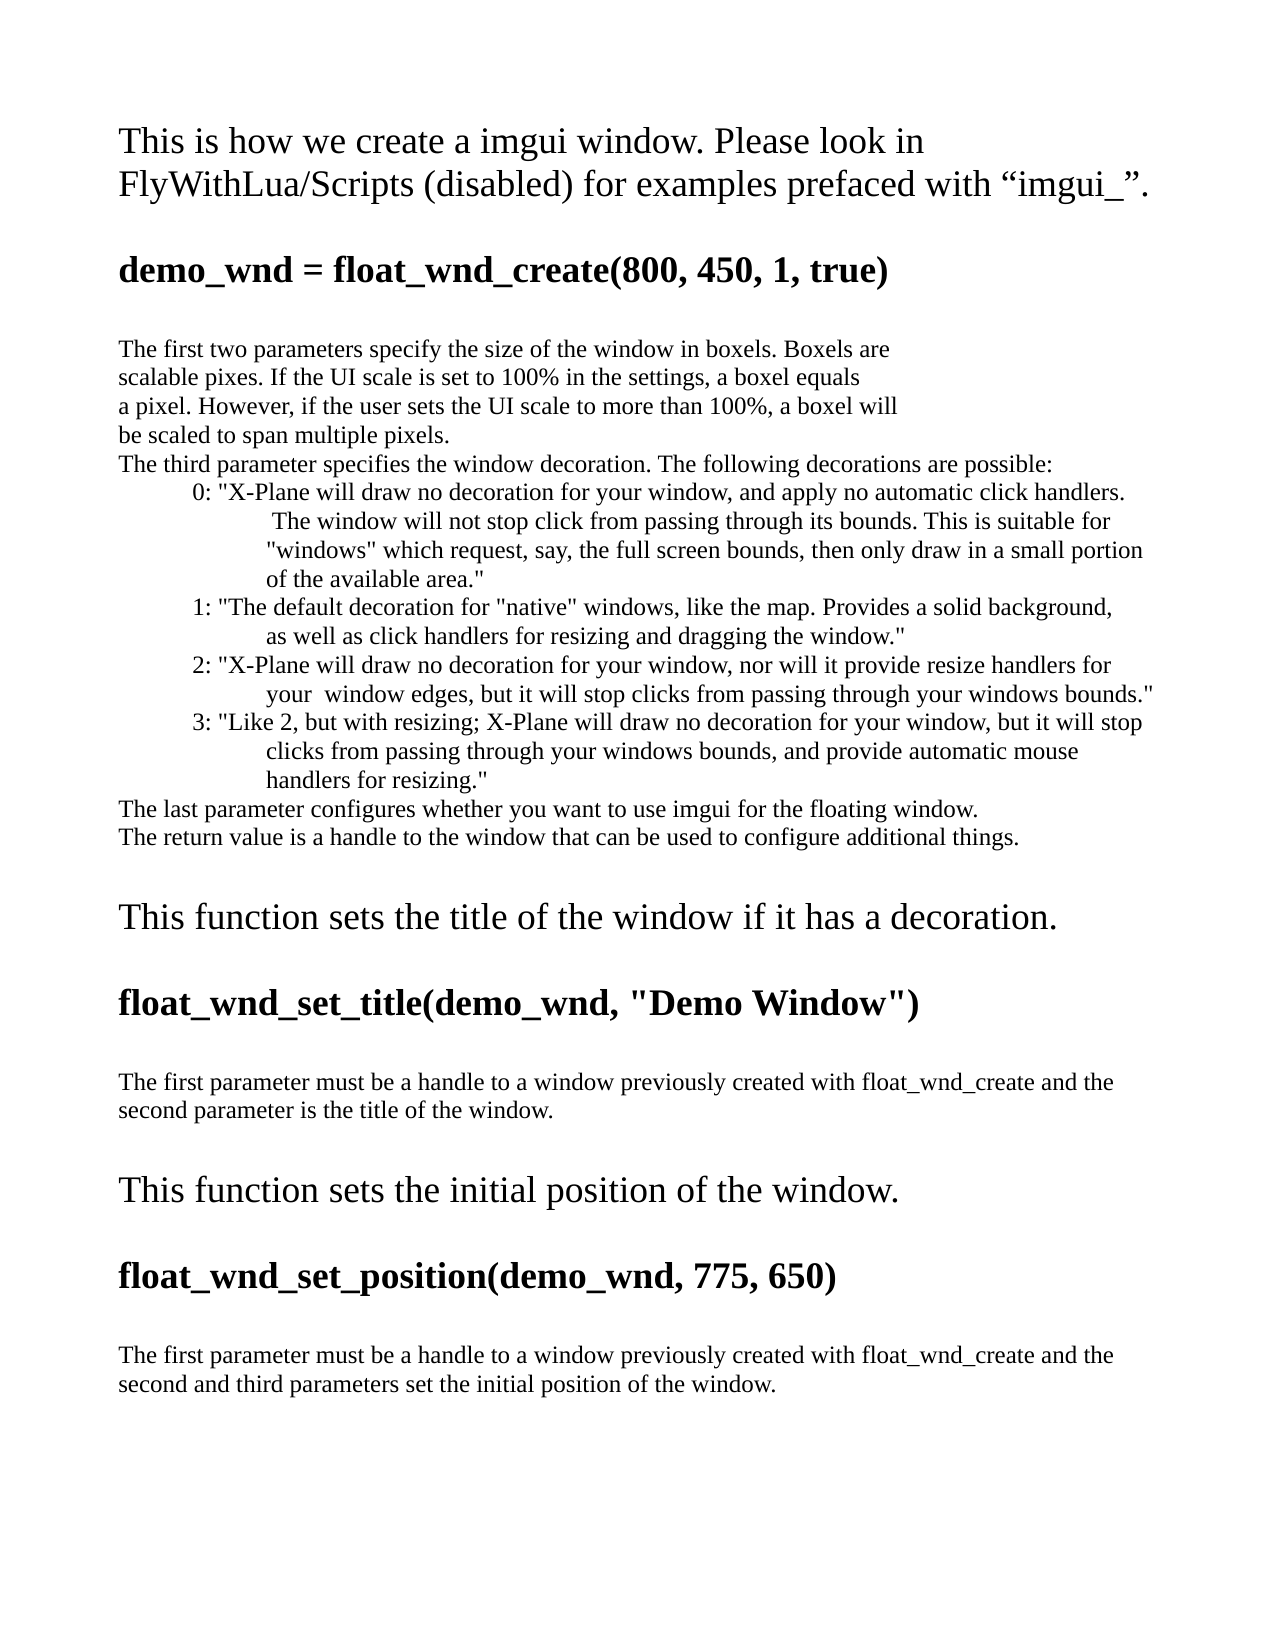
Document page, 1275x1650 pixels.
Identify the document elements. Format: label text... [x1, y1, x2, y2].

text The first parameter must be a handle to a window previously created with float_wnd_create and the [118, 1340, 1157, 1369]
text second and third parameters set the initial position of the window. [118, 1369, 1157, 1397]
text clicks from passing through your windows bounds, and provide automatic mouse handlers for resizing." [118, 736, 1157, 794]
text The first two parameters specify the size of the window in boxels. Boxels are [118, 334, 1157, 362]
text be scaled to span multiple pixels. [118, 420, 1157, 449]
text 1: "The default decoration for "native" windows, like the map. Provides a solid background, [118, 592, 1157, 621]
text as well as click handlers for resizing and dragging the window." [118, 621, 1157, 650]
text The first parameter must be a handle to a window previously created with float_wnd_create and the [118, 1067, 1157, 1096]
text The last parameter configures whether you want to use imgui for the floating window. [118, 794, 1157, 822]
text The return value is a handle to the window that can be used to configure additional things. [118, 822, 1157, 851]
text a pixel. However, if the user sets the UI scale to more than 100%, a boxel will [118, 391, 1157, 420]
text The window will not stop click from passing through its bounds. This is suitable for "windows" which request, say, the full screen bounds, then only draw in a small portion of the available area." [118, 506, 1157, 592]
text float_wnd_set_position(demo_wnd, 775, 650) [118, 1254, 1157, 1297]
text The third parameter specifies the window decoration. The following decorations are possible: [118, 449, 1157, 477]
text float_wnd_set_title(demo_wnd, "Demo Window") [118, 981, 1157, 1024]
text demo_wnd = float_wnd_create(800, 450, 1, true) [118, 247, 1157, 291]
text This function sets the initial position of the window. [118, 1167, 1157, 1211]
text 3: "Like 2, but with resizing; X-Plane will draw no decoration for your window, but it will stop [118, 707, 1157, 736]
text 0: "X-Plane will draw no decoration for your window, and apply no automatic click handlers. [118, 477, 1157, 506]
text This is how we create a imgui window. Please look in FlyWithLua/Scripts (disabled) for examples prefaced with “imgui_”. [118, 118, 1157, 204]
text scalable pixes. If the UI scale is set to 100% in the settings, a boxel equals [118, 362, 1157, 391]
text This function sets the title of the window if it has a decoration. [118, 894, 1157, 937]
text second parameter is the title of the window. [118, 1096, 1157, 1124]
text 2: "X-Plane will draw no decoration for your window, nor will it provide resize handlers for your window edges, but it will stop clicks from passing through your windows bounds." [118, 650, 1157, 707]
